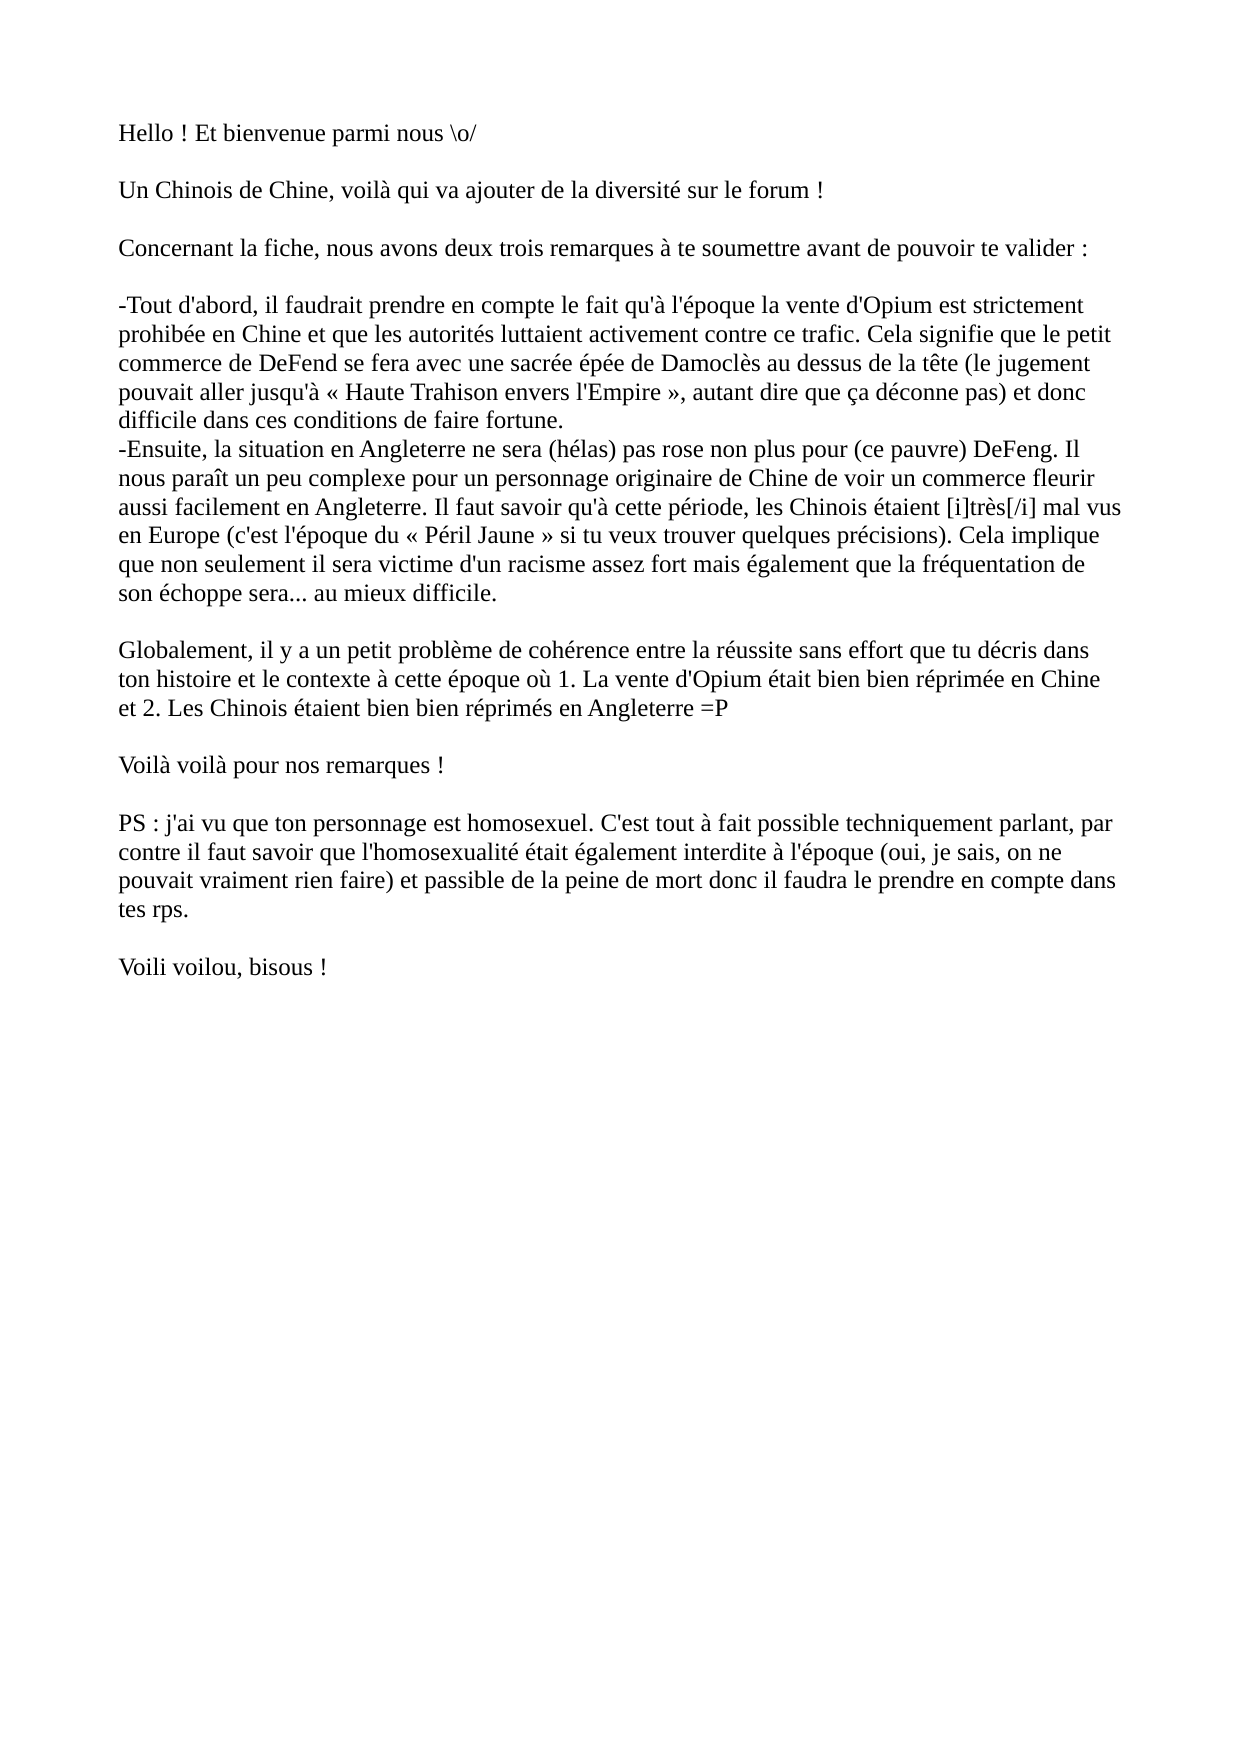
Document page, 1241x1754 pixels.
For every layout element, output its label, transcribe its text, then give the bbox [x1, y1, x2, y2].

text Voili voilou, bisous ! [118, 952, 1122, 981]
text Globalement, il y a un petit problème de cohérence entre la réussite sans effort que tu décris dans ton histoire et le contexte à cette époque où 1. La vente d'Opium était bien bien réprimée en Chine et 2. Les Chinois étaient bien bien réprimés en Angleterre =P [118, 636, 1122, 722]
text PS : j'ai vu que ton personnage est homosexuel. C'est tout à fait possible techniquement parlant, par contre il faut savoir que l'homosexualité était également interdite à l'époque (oui, je sais, on ne pouvait vraiment rien faire) et passible de la peine de mort donc il faudra le prendre en compte dans tes rps. [118, 808, 1122, 923]
text -Ensuite, la situation en Angleterre ne sera (hélas) pas rose non plus pour (ce pauvre) DeFeng. Il nous paraît un peu complexe pour un personnage originaire de Chine de voir un commerce fleurir aussi facilement en Angleterre. Il faut savoir qu'à cette période, les Chinois étaient [i]très[/i] mal vus en Europe (c'est l'époque du « Péril Jaune » si tu veux trouver quelques précisions). Cela implique que non seulement il sera victime d'un racisme assez fort mais également que la fréquentation de son échoppe sera... au mieux difficile. [118, 434, 1122, 607]
text Concernant la fiche, nous avons deux trois remarques à te soumettre avant de pouvoir te valider : [118, 233, 1122, 262]
text Un Chinois de Chine, voilà qui va ajouter de la diversité sur le forum ! [118, 176, 1122, 204]
text Voilà voilà pour nos remarques ! [118, 751, 1122, 779]
text -Tout d'abord, il faudrait prendre en compte le fait qu'à l'époque la vente d'Opium est strictement prohibée en Chine et que les autorités luttaient activement contre ce trafic. Cela signifie que le petit commerce de DeFend se fera avec une sacrée épée de Damoclès au dessus de la tête (le jugement pouvait aller jusqu'à « Haute Trahison envers l'Empire », autant dire que ça déconne pas) et donc difficile dans ces conditions de faire fortune. [118, 291, 1122, 434]
text Hello ! Et bienvenue parmi nous \o/ [118, 118, 1122, 147]
